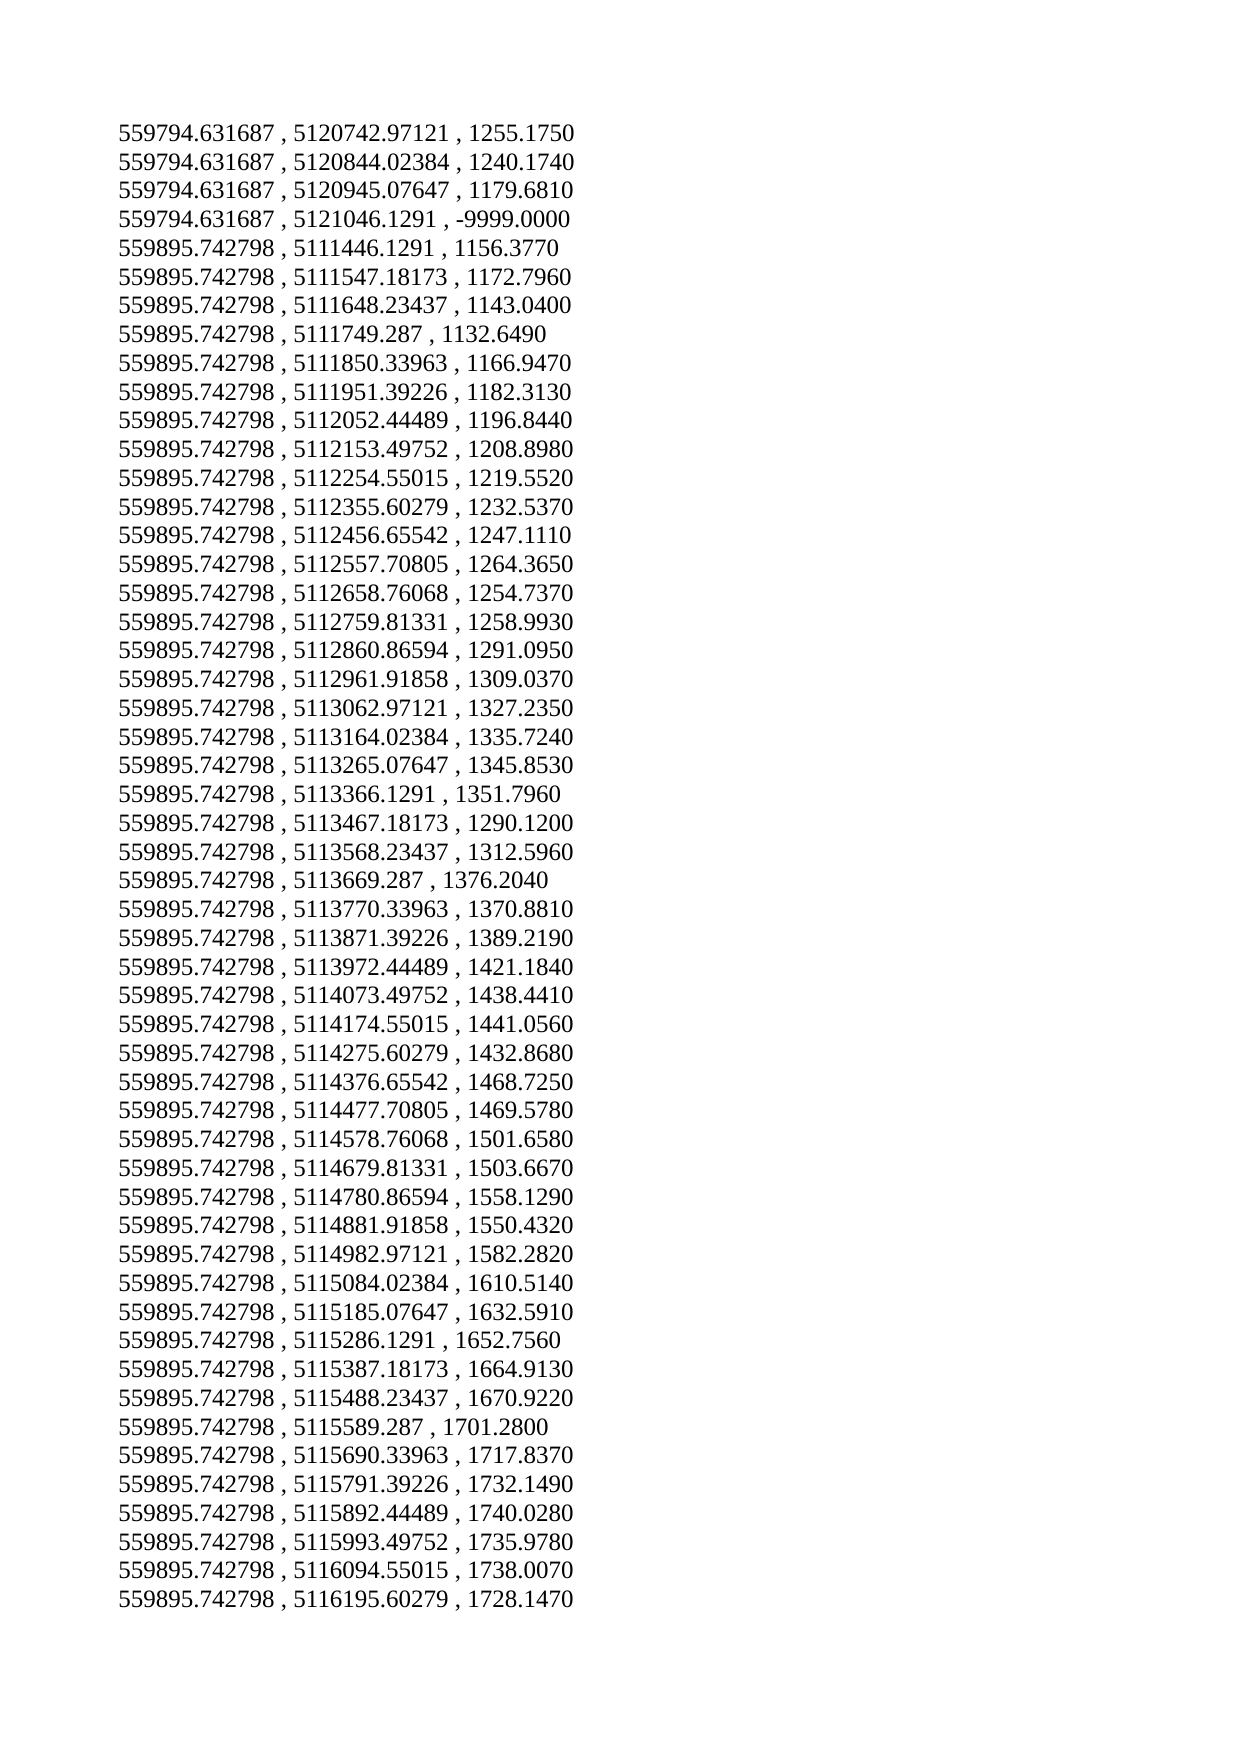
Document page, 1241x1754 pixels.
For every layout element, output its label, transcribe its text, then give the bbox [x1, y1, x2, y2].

text 559895.742798 , 5115387.18173 , 1664.9130 [118, 1354, 1122, 1383]
text 559895.742798 , 5112355.60279 , 1232.5370 [118, 492, 1122, 521]
text 559895.742798 , 5113871.39226 , 1389.2190 [118, 923, 1122, 952]
text 559895.742798 , 5115993.49752 , 1735.9780 [118, 1527, 1122, 1556]
text 559895.742798 , 5114376.65542 , 1468.7250 [118, 1067, 1122, 1096]
text 559895.742798 , 5111446.1291 , 1156.3770 [118, 233, 1122, 262]
text 559895.742798 , 5115185.07647 , 1632.5910 [118, 1297, 1122, 1326]
text 559895.742798 , 5115286.1291 , 1652.7560 [118, 1326, 1122, 1354]
text 559895.742798 , 5112153.49752 , 1208.8980 [118, 434, 1122, 463]
text 559895.742798 , 5114578.76068 , 1501.6580 [118, 1124, 1122, 1153]
text 559895.742798 , 5114881.91858 , 1550.4320 [118, 1211, 1122, 1239]
text 559794.631687 , 5121046.1291 , -9999.0000 [118, 204, 1122, 233]
text 559895.742798 , 5114275.60279 , 1432.8680 [118, 1038, 1122, 1067]
text 559895.742798 , 5111850.33963 , 1166.9470 [118, 348, 1122, 377]
text 559895.742798 , 5113669.287 , 1376.2040 [118, 866, 1122, 894]
text 559895.742798 , 5114477.70805 , 1469.5780 [118, 1096, 1122, 1124]
text 559895.742798 , 5115791.39226 , 1732.1490 [118, 1469, 1122, 1498]
text 559895.742798 , 5111648.23437 , 1143.0400 [118, 291, 1122, 319]
text 559895.742798 , 5112557.70805 , 1264.3650 [118, 549, 1122, 578]
text 559895.742798 , 5115690.33963 , 1717.8370 [118, 1441, 1122, 1469]
text 559895.742798 , 5113366.1291 , 1351.7960 [118, 779, 1122, 808]
text 559895.742798 , 5111547.18173 , 1172.7960 [118, 262, 1122, 291]
text 559895.742798 , 5115488.23437 , 1670.9220 [118, 1383, 1122, 1412]
text 559895.742798 , 5113164.02384 , 1335.7240 [118, 722, 1122, 751]
text 559895.742798 , 5114780.86594 , 1558.1290 [118, 1182, 1122, 1211]
text 559895.742798 , 5113568.23437 , 1312.5960 [118, 837, 1122, 866]
text 559895.742798 , 5113062.97121 , 1327.2350 [118, 693, 1122, 722]
text 559895.742798 , 5111749.287 , 1132.6490 [118, 319, 1122, 348]
text 559794.631687 , 5120844.02384 , 1240.1740 [118, 147, 1122, 176]
text 559895.742798 , 5112052.44489 , 1196.8440 [118, 406, 1122, 434]
text 559895.742798 , 5112961.91858 , 1309.0370 [118, 664, 1122, 693]
text 559794.631687 , 5120945.07647 , 1179.6810 [118, 176, 1122, 204]
text 559895.742798 , 5113972.44489 , 1421.1840 [118, 952, 1122, 981]
text 559895.742798 , 5116195.60279 , 1728.1470 [118, 1584, 1122, 1613]
text 559895.742798 , 5114982.97121 , 1582.2820 [118, 1239, 1122, 1268]
text 559895.742798 , 5114679.81331 , 1503.6670 [118, 1153, 1122, 1182]
text 559895.742798 , 5112860.86594 , 1291.0950 [118, 636, 1122, 664]
text 559895.742798 , 5115084.02384 , 1610.5140 [118, 1268, 1122, 1297]
text 559895.742798 , 5111951.39226 , 1182.3130 [118, 377, 1122, 406]
text 559895.742798 , 5114174.55015 , 1441.0560 [118, 1009, 1122, 1038]
text 559895.742798 , 5113265.07647 , 1345.8530 [118, 751, 1122, 779]
text 559895.742798 , 5112658.76068 , 1254.7370 [118, 578, 1122, 607]
text 559794.631687 , 5120742.97121 , 1255.1750 [118, 118, 1122, 147]
text 559895.742798 , 5112759.81331 , 1258.9930 [118, 607, 1122, 636]
text 559895.742798 , 5112254.55015 , 1219.5520 [118, 463, 1122, 492]
text 559895.742798 , 5114073.49752 , 1438.4410 [118, 981, 1122, 1009]
text 559895.742798 , 5115892.44489 , 1740.0280 [118, 1498, 1122, 1527]
text 559895.742798 , 5115589.287 , 1701.2800 [118, 1412, 1122, 1441]
text 559895.742798 , 5113467.18173 , 1290.1200 [118, 808, 1122, 837]
text 559895.742798 , 5112456.65542 , 1247.1110 [118, 521, 1122, 549]
text 559895.742798 , 5116094.55015 , 1738.0070 [118, 1556, 1122, 1584]
text 559895.742798 , 5113770.33963 , 1370.8810 [118, 894, 1122, 923]
